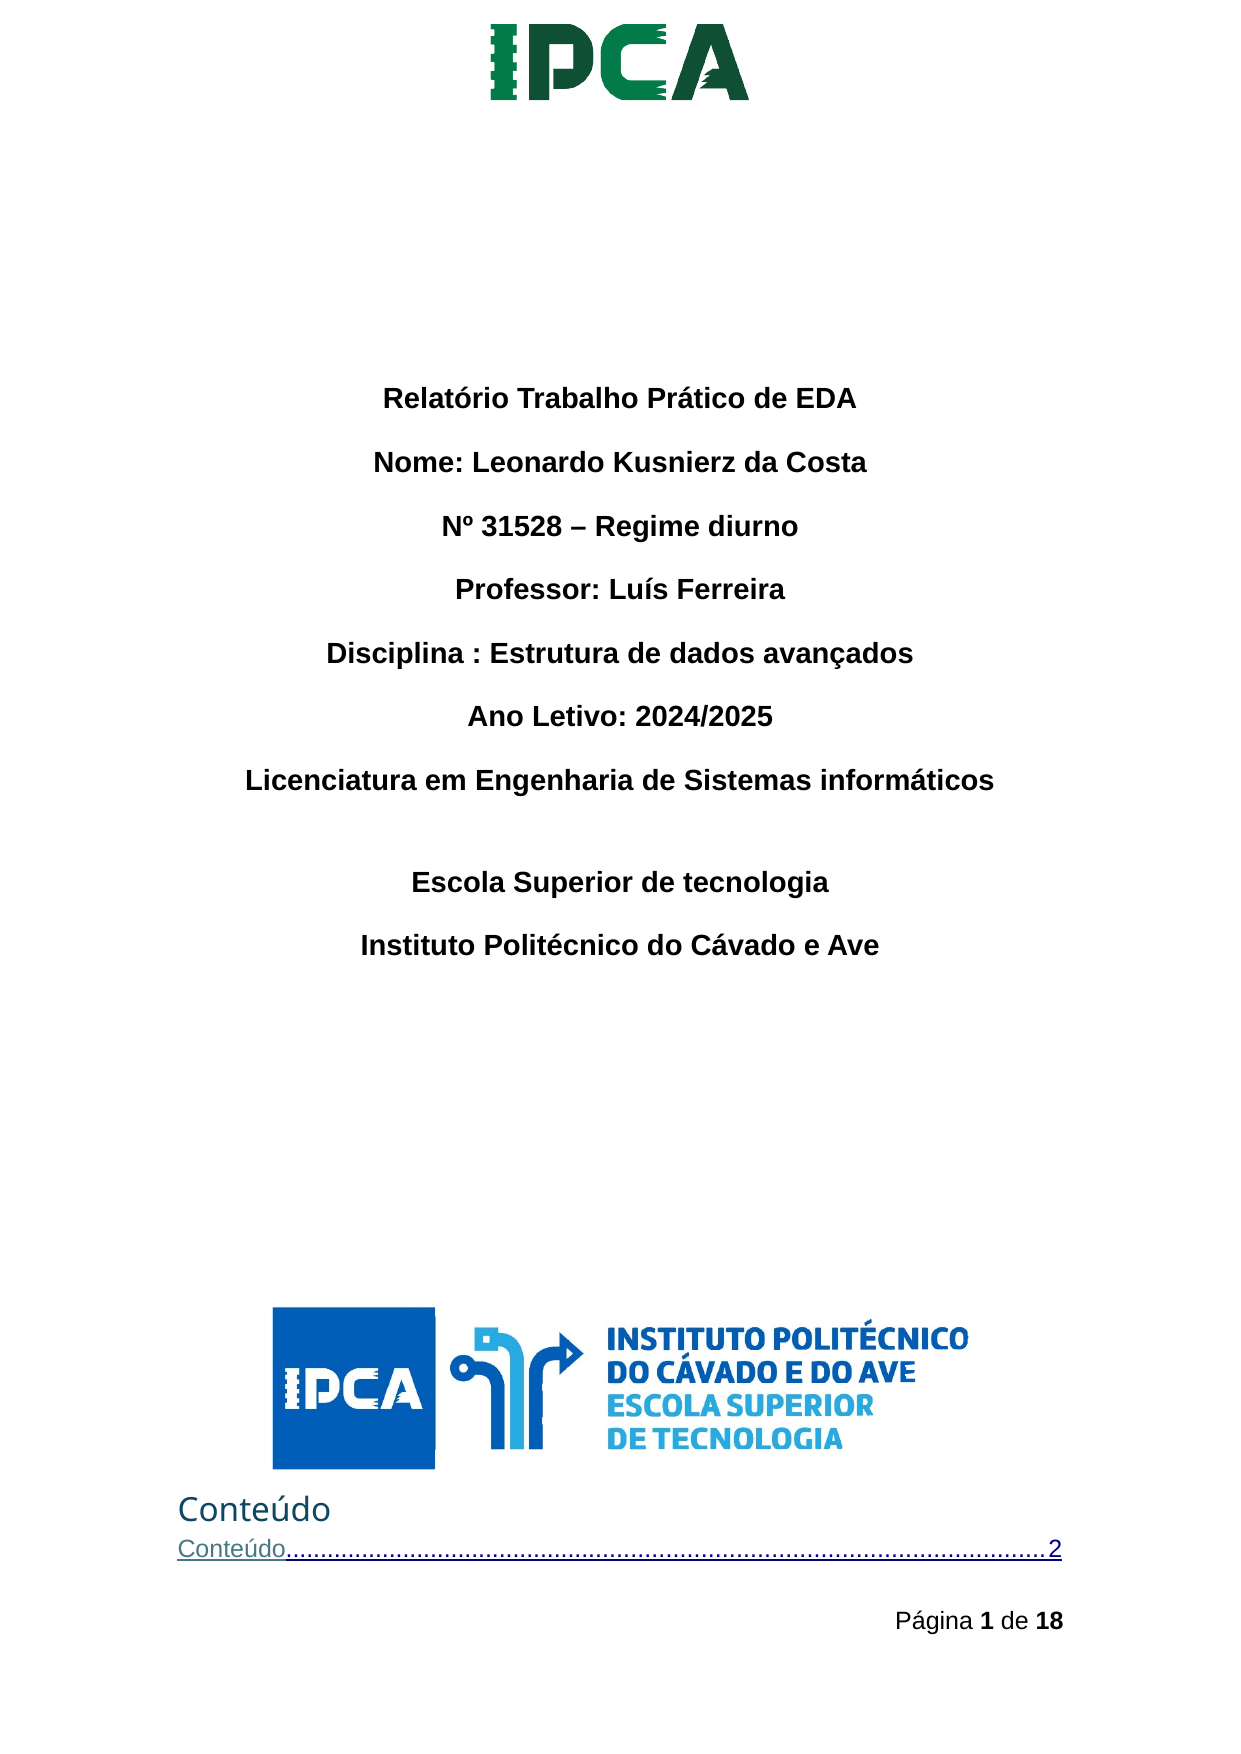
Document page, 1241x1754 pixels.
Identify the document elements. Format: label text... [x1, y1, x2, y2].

text Professor: Luís Ferreira [177, 572, 1063, 606]
text Ano Letivo: 2024/2025 [177, 699, 1063, 733]
text Conteúdo 2 [177, 1534, 1063, 1563]
text Instituto Politécnico do Cávado e Ave [177, 928, 1063, 962]
text Nº 31528 – Regime diurno [177, 508, 1063, 542]
text Escola Superior de tecnologia [177, 865, 1063, 898]
text Relatório Trabalho Prático de EDA [177, 381, 1063, 415]
text Licenciatura em Engenharia de Sistemas informáticos [177, 763, 1063, 835]
text Disciplina : Estrutura de dados avançados [177, 636, 1063, 669]
subtitle Conteúdo [177, 1486, 1063, 1532]
text Nome: Leonardo Kusnierz da Costa [177, 445, 1063, 478]
